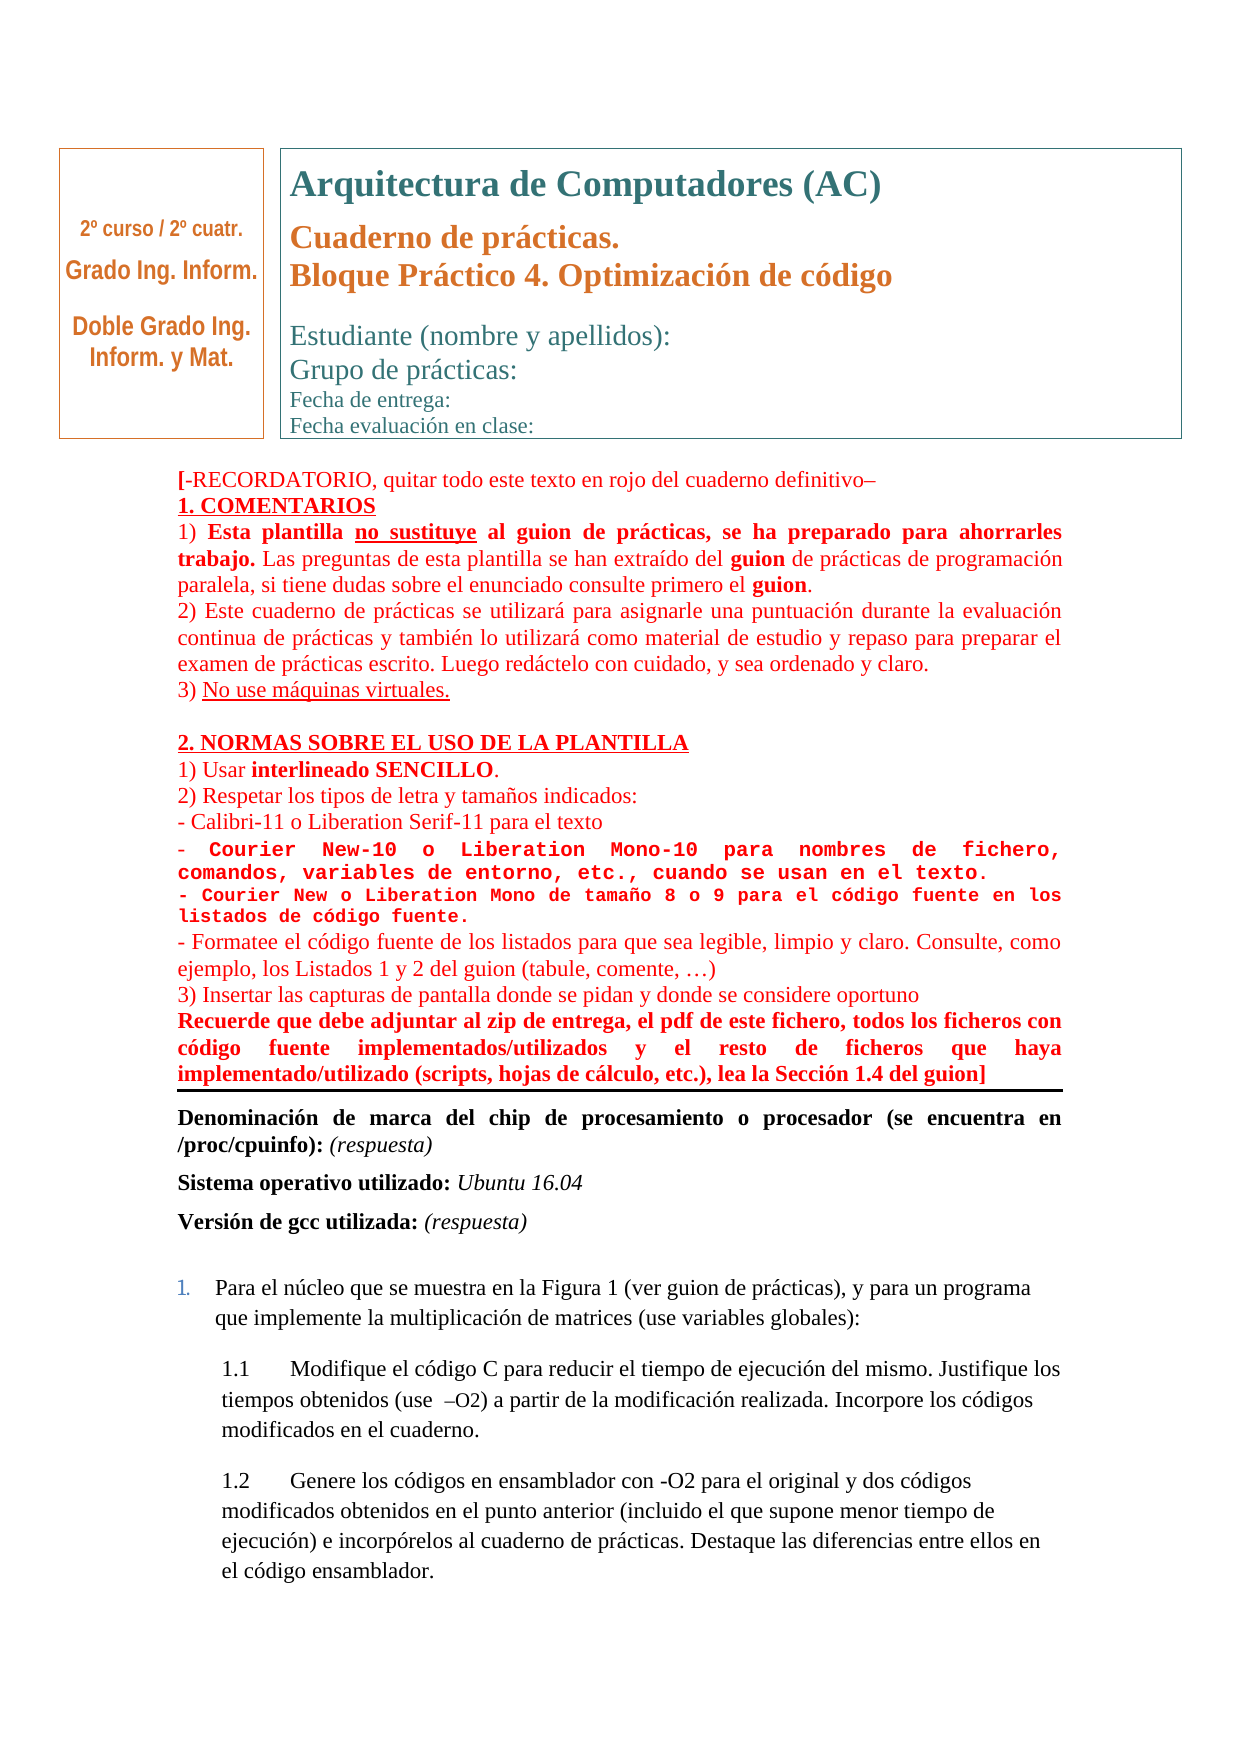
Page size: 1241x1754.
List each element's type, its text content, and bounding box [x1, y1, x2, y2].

text [-RECORDATORIO, quitar todo este texto en rojo del cuaderno definitivo– [177, 466, 1063, 492]
text 1) Esta plantilla no sustituye al guion de prácticas, se ha preparado para ahorrarles trabajo. Las preguntas de esta plantilla se han extraído del guion de prácticas de programación paralela, si tiene dudas sobre el enunciado consulte primero el guion. [177, 518, 1063, 597]
text - Formatee el código fuente de los listados para que sea legible, limpio y claro. Consulte, como ejemplo, los Listados 1 y 2 del guion (tabule, comente, …) [177, 928, 1063, 981]
text Recuerde que debe adjuntar al zip de entrega, el pdf de este fichero, todos los ficheros con código fuente implementados/utilizados y el resto de ficheros que haya implementado/utilizado (scripts, hojas de cálculo, etc.), lea la Sección 1.4 del guion] [177, 1007, 1063, 1089]
table_header Arquitectura de Computadores (AC) Cuaderno de prácticas. Bloque Práctico 4. Optimización de código Estudiante (nombre y apellidos): Grupo de prácticas: Fecha de entrega: Fecha evaluación en clase: [281, 149, 1181, 438]
list Para el núcleo que se muestra en la Figura 1 (ver guion de prácticas), y para un programa que implemente la multiplicación de matrices (use variables globales): [177, 1273, 1063, 1331]
text 3) No use máquinas virtuales. [177, 677, 1063, 703]
table_header 2º curso / 2º cuatr. Grado Ing. Inform. Doble Grado Ing. Inform. y Mat. [60, 149, 263, 438]
text - Calibri-11 o Liberation Serif-11 para el texto [177, 808, 1063, 835]
text - Courier New-10 o Liberation Mono-10 para nombres de fichero, comandos, variables de entorno, etc., cuando se usan en el texto. [177, 835, 1063, 886]
text 2. NORMAS SOBRE EL USO DE LA PLANTILLA [177, 729, 1063, 756]
text 3) Insertar las capturas de pantalla donde se pidan y donde se considere oportuno [177, 981, 1063, 1007]
text 1. COMENTARIOS [177, 492, 1063, 518]
table_header [264, 148, 280, 438]
list Denominación de marca del chip de procesamiento o procesador (se encuentra en /proc/cpuinfo): (respuesta) [177, 1104, 1063, 1157]
list Modifique el código C para reducir el tiempo de ejecución del mismo. Justifique los tiempos obtenidos (use –O2) a partir de la modificación realizada. Incorpore los códigos modificados en el cuaderno. [221, 1356, 1063, 1442]
list Versión de gcc utilizada: (respuesta) [177, 1208, 1063, 1235]
text 2) Respetar los tipos de letra y tamaños indicados: [177, 782, 1063, 808]
list Genere los códigos en ensamblador con -O2 para el original y dos códigos modificados obtenidos en el punto anterior (incluido el que supone menor tiempo de ejecución) e incorpórelos al cuaderno de prácticas. Destaque las diferencias entre ellos en el código ensamblador. [221, 1467, 1063, 1584]
text 1) Usar interlineado SENCILLO. [177, 756, 1063, 782]
text - Courier New o Liberation Mono de tamaño 8 o 9 para el código fuente en los listados de código fuente. [177, 886, 1063, 928]
list Sistema operativo utilizado: Ubuntu 16.04 [177, 1169, 1063, 1196]
text 2) Este cuaderno de prácticas se utilizará para asignarle una puntuación durante la evaluación continua de prácticas y también lo utilizará como material de estudio y repaso para preparar el examen de prácticas escrito. Luego redáctelo con cuidado, y sea ordenado y claro. [177, 597, 1063, 677]
